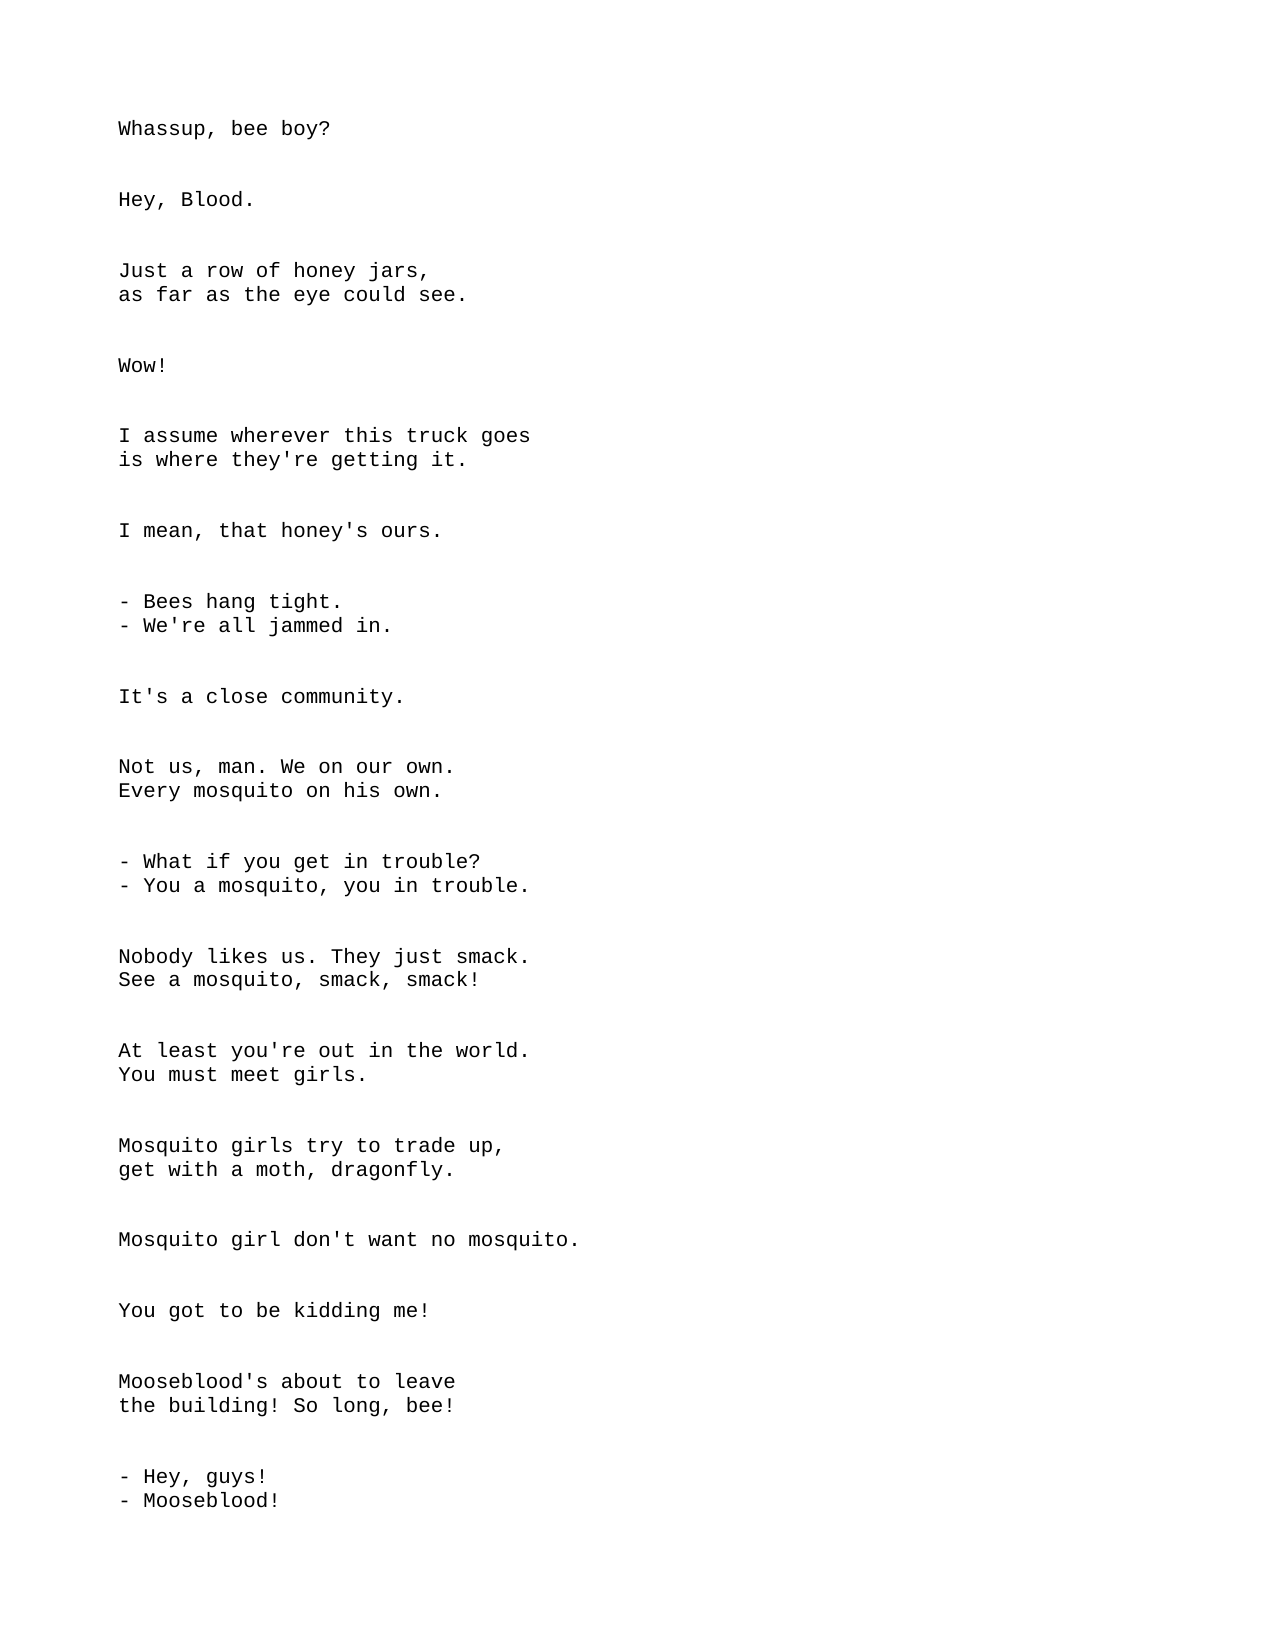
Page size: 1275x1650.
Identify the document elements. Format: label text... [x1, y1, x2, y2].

text Hey, Blood. [118, 189, 1157, 213]
text I mean, that honey's ours. [118, 520, 1157, 544]
text You got to be kidding me! [118, 1300, 1157, 1324]
text - You a mosquito, you in trouble. [118, 875, 1157, 898]
text - We're all jammed in. [118, 615, 1157, 638]
text See a mosquito, smack, smack! [118, 969, 1157, 993]
text - Hey, guys! [118, 1466, 1157, 1489]
text Mooseblood's about to leave [118, 1371, 1157, 1395]
text Just a row of honey jars, [118, 260, 1157, 284]
text Nobody likes us. They just smack. [118, 946, 1157, 969]
text - Bees hang tight. [118, 591, 1157, 615]
text as far as the eye could see. [118, 284, 1157, 307]
text Whassup, bee boy? [118, 118, 1157, 142]
text At least you're out in the world. [118, 1040, 1157, 1064]
text You must meet girls. [118, 1064, 1157, 1088]
text is where they're getting it. [118, 449, 1157, 473]
text get with a moth, dragonfly. [118, 1158, 1157, 1182]
text Every mosquito on his own. [118, 780, 1157, 804]
text It's a close community. [118, 686, 1157, 709]
text I assume wherever this truck goes [118, 426, 1157, 449]
text Mosquito girls try to trade up, [118, 1135, 1157, 1158]
text Mosquito girl don't want no mosquito. [118, 1229, 1157, 1253]
text Not us, man. We on our own. [118, 757, 1157, 780]
text - Mooseblood! [118, 1489, 1157, 1513]
text the building! So long, bee! [118, 1395, 1157, 1419]
text - What if you get in trouble? [118, 851, 1157, 875]
text Wow! [118, 354, 1157, 378]
